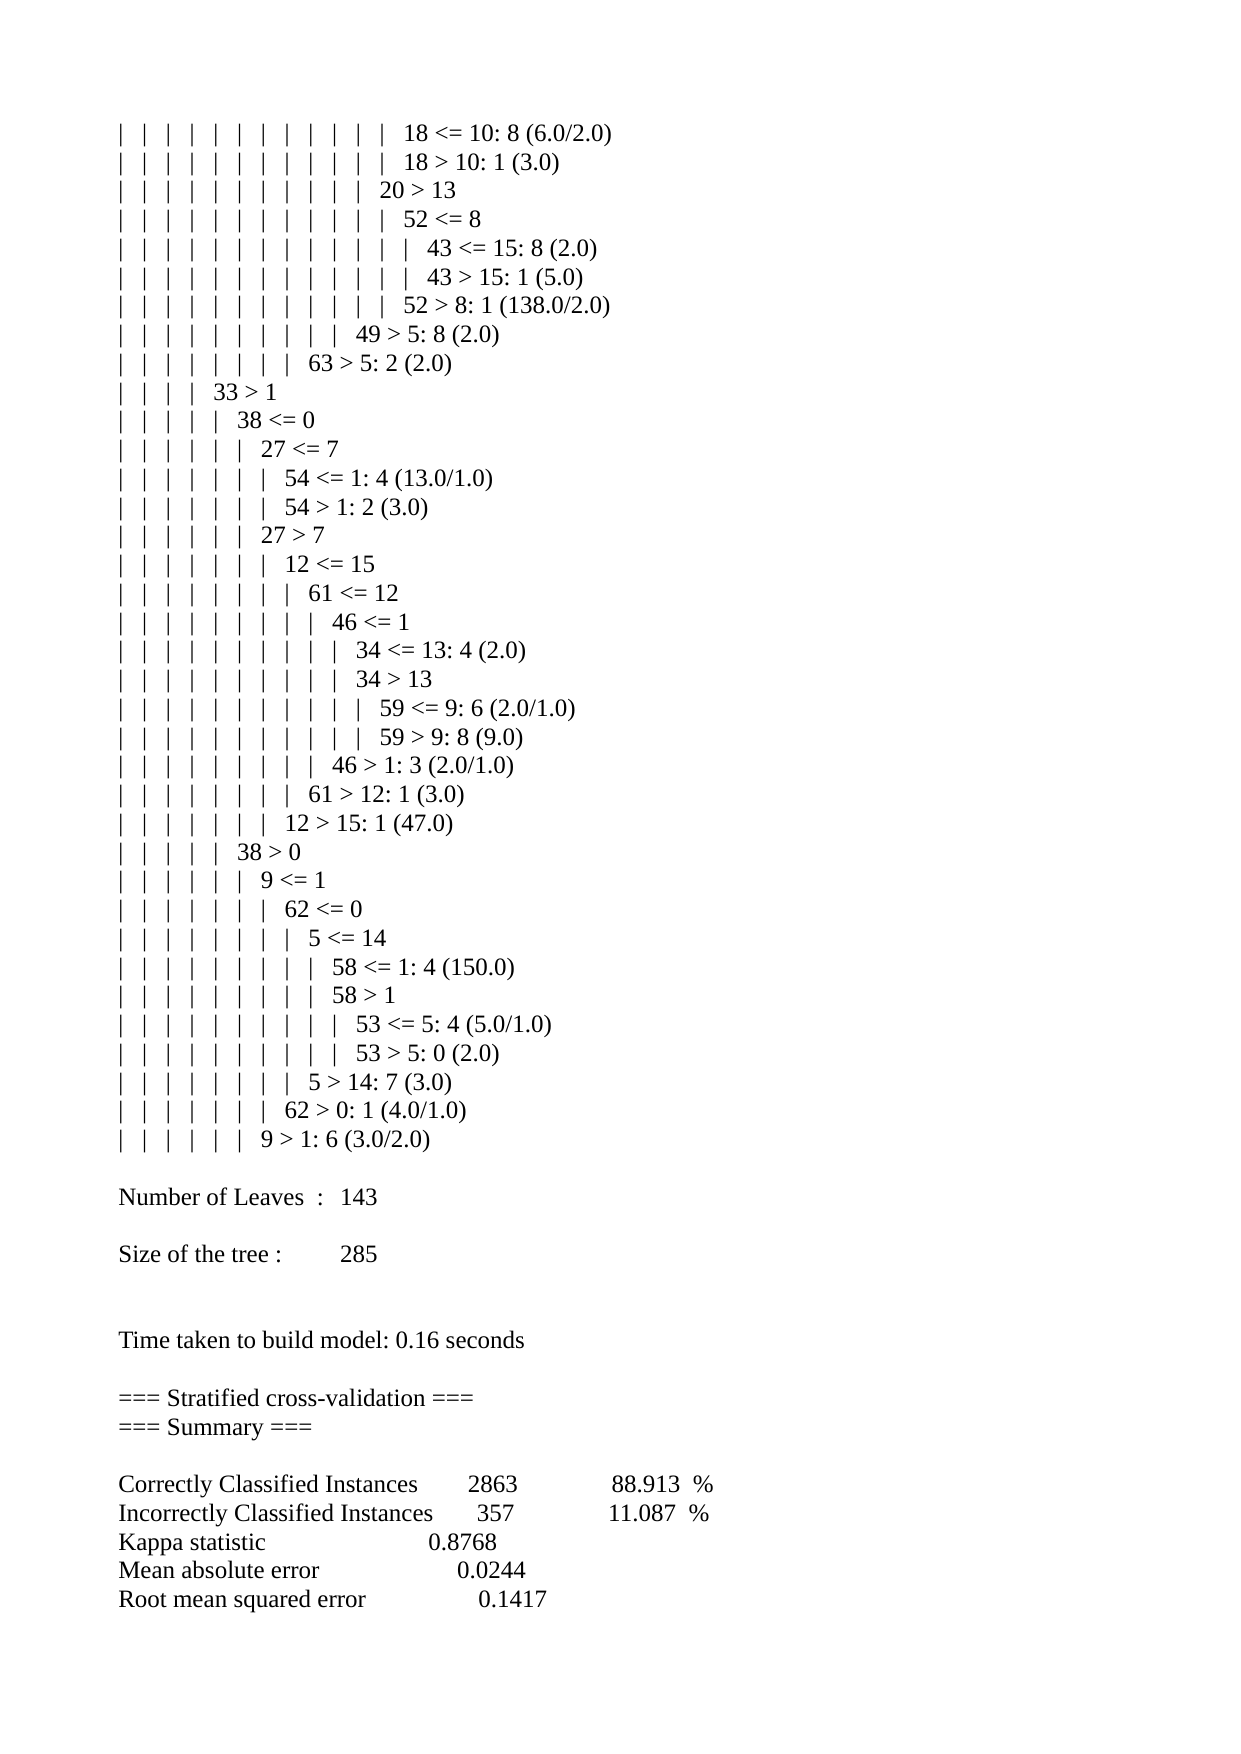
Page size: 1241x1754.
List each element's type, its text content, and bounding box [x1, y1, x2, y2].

text Correctly Classified Instances 2863 88.913 % [118, 1469, 1122, 1498]
text | | | | | | 9 <= 1 [118, 866, 1122, 894]
text | | | | | | | 54 > 1: 2 (3.0) [118, 492, 1122, 521]
text | | | | | | | 62 > 0: 1 (4.0/1.0) [118, 1096, 1122, 1124]
text === Stratified cross-validation === [118, 1383, 1122, 1412]
text | | | | | | | 12 <= 15 [118, 549, 1122, 578]
text Mean absolute error 0.0244 [118, 1556, 1122, 1584]
text | | | | | | | | 5 > 14: 7 (3.0) [118, 1067, 1122, 1096]
text | | | | | | 27 <= 7 [118, 434, 1122, 463]
text | | | | | | | | | | 53 > 5: 0 (2.0) [118, 1038, 1122, 1067]
text | | | | | | | | | 58 <= 1: 4 (150.0) [118, 952, 1122, 981]
text | | | | | | | | | | | | 52 > 8: 1 (138.0/2.0) [118, 291, 1122, 319]
text | | | | | | | | 5 <= 14 [118, 923, 1122, 952]
text Root mean squared error 0.1417 [118, 1584, 1122, 1613]
text | | | | | | | | | | 34 <= 13: 4 (2.0) [118, 636, 1122, 664]
text | | | | 33 > 1 [118, 377, 1122, 406]
text | | | | | | | 54 <= 1: 4 (13.0/1.0) [118, 463, 1122, 492]
text Incorrectly Classified Instances 357 11.087 % [118, 1498, 1122, 1527]
text | | | | | | 27 > 7 [118, 521, 1122, 549]
text | | | | | | | | | | | 20 > 13 [118, 176, 1122, 204]
text | | | | | | | | | | | 59 <= 9: 6 (2.0/1.0) [118, 693, 1122, 722]
text | | | | | 38 > 0 [118, 837, 1122, 866]
text | | | | | | | 62 <= 0 [118, 894, 1122, 923]
text | | | | | | | | | | | 59 > 9: 8 (9.0) [118, 722, 1122, 751]
text | | | | | | | | | | 34 > 13 [118, 664, 1122, 693]
text Kappa statistic 0.8768 [118, 1527, 1122, 1556]
text | | | | | | | | | 58 > 1 [118, 981, 1122, 1009]
text | | | | | | | | | | | | | 43 > 15: 1 (5.0) [118, 262, 1122, 291]
text | | | | | | | | | | | | 18 <= 10: 8 (6.0/2.0) [118, 118, 1122, 147]
text | | | | | | | | | | | | | 43 <= 15: 8 (2.0) [118, 233, 1122, 262]
text | | | | | | | | | | 49 > 5: 8 (2.0) [118, 319, 1122, 348]
text | | | | | | | | | | | | 52 <= 8 [118, 204, 1122, 233]
text | | | | | | 9 > 1: 6 (3.0/2.0) [118, 1124, 1122, 1153]
text Size of the tree : 285 [118, 1239, 1122, 1268]
text | | | | | | | | | 46 > 1: 3 (2.0/1.0) [118, 751, 1122, 779]
text Number of Leaves : 143 [118, 1182, 1122, 1211]
text | | | | | | | | 61 > 12: 1 (3.0) [118, 779, 1122, 808]
text | | | | | | | | 63 > 5: 2 (2.0) [118, 348, 1122, 377]
text | | | | | | | | | | 53 <= 5: 4 (5.0/1.0) [118, 1009, 1122, 1038]
text | | | | | | | | 61 <= 12 [118, 578, 1122, 607]
text === Summary === [118, 1412, 1122, 1441]
text | | | | | | | | | 46 <= 1 [118, 607, 1122, 636]
text Time taken to build model: 0.16 seconds [118, 1326, 1122, 1354]
text | | | | | | | 12 > 15: 1 (47.0) [118, 808, 1122, 837]
text | | | | | 38 <= 0 [118, 406, 1122, 434]
text | | | | | | | | | | | | 18 > 10: 1 (3.0) [118, 147, 1122, 176]
